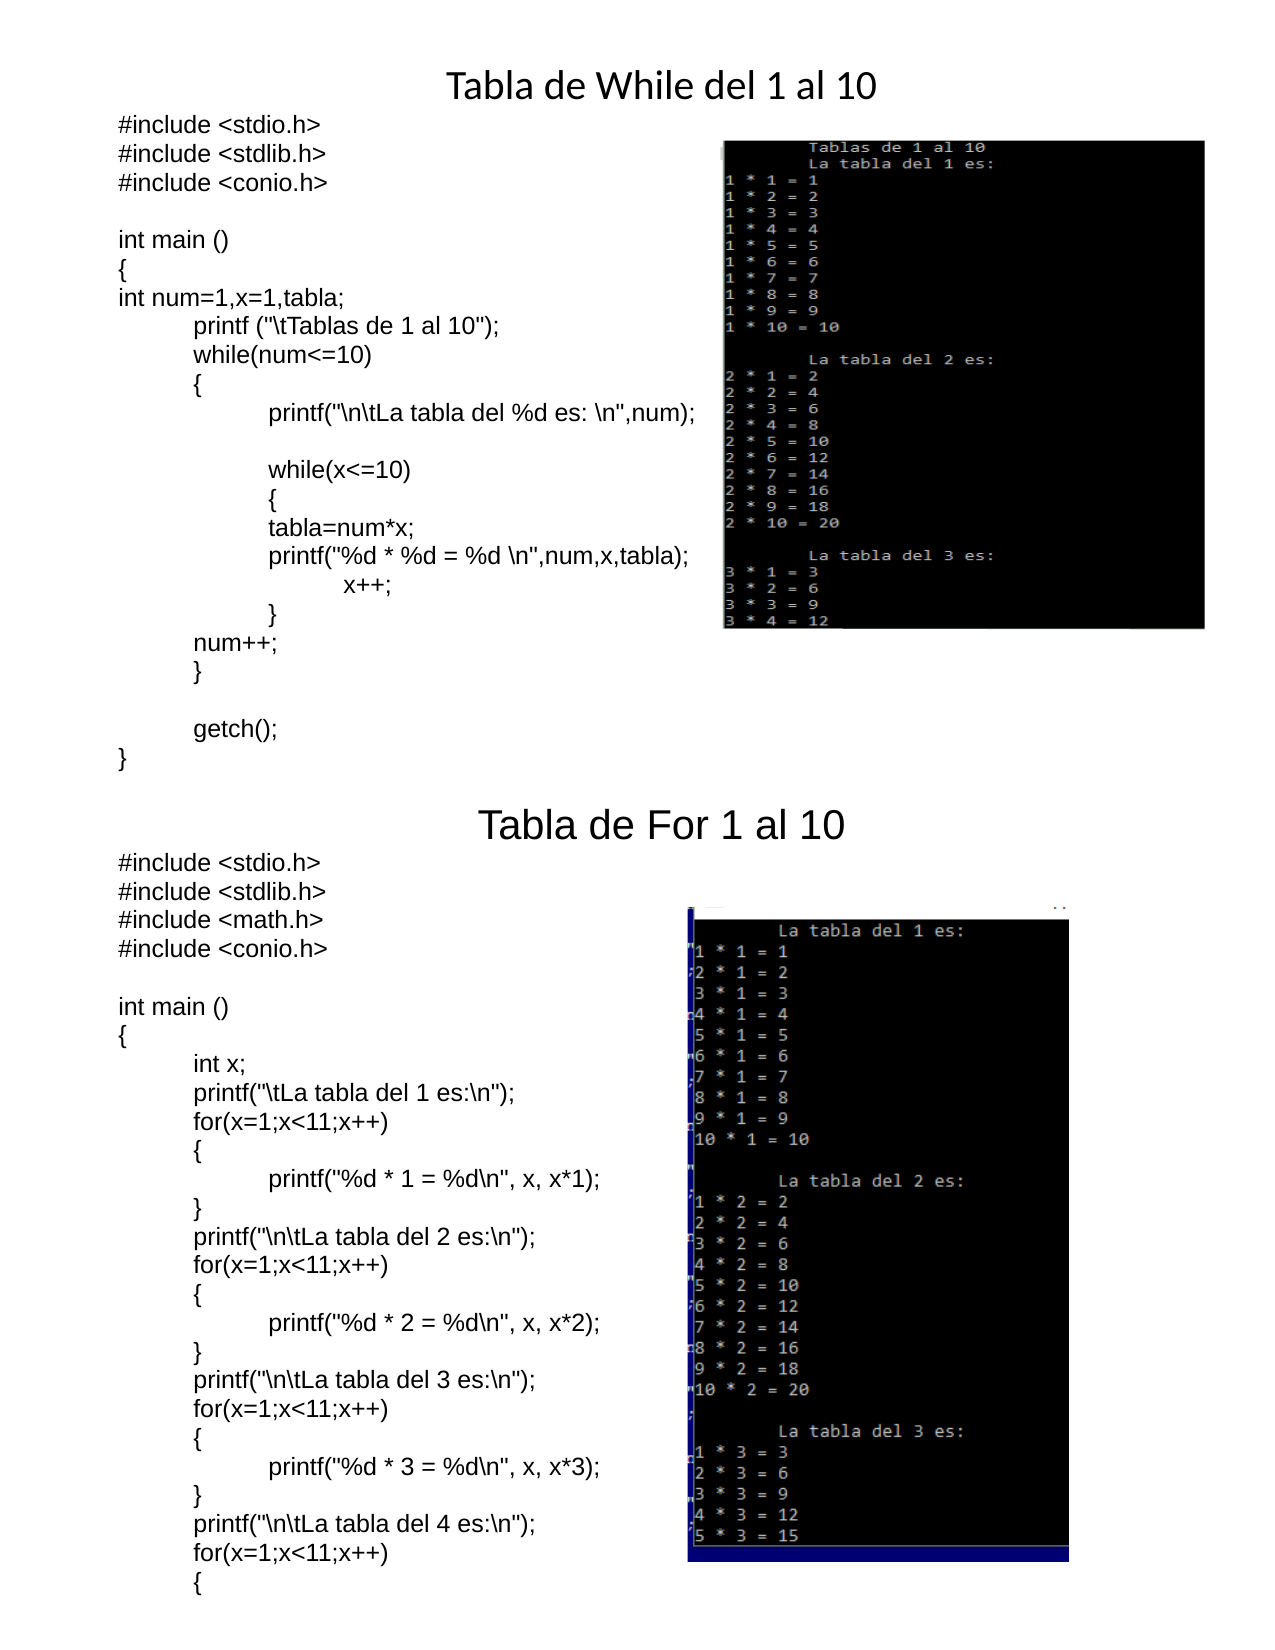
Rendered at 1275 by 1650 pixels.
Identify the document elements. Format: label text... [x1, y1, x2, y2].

text [1069, 1308, 1205, 1337]
text for(x=1;x<11;x++) [118, 1107, 687, 1135]
text #include <conio.h> [118, 934, 687, 963]
text #include <stdlib.h> [118, 139, 1205, 167]
text [1069, 1164, 1205, 1193]
text [1069, 1423, 1205, 1452]
text [1069, 1078, 1205, 1107]
text [1069, 1509, 1205, 1538]
text num++; [118, 627, 1205, 656]
text { [118, 1279, 687, 1308]
text int num=1,x=1,tabla; [118, 282, 722, 311]
text #include <conio.h> [118, 167, 722, 196]
text { [118, 1020, 687, 1049]
text } [118, 1481, 687, 1509]
text } [118, 1193, 687, 1222]
text for(x=1;x<11;x++) [118, 1250, 687, 1279]
text { [118, 1135, 687, 1164]
text printf("%d * %d = %d \n",num,x,tabla); [118, 541, 722, 570]
text int main () [118, 992, 687, 1020]
text [1069, 1222, 1205, 1250]
text [1069, 1049, 1205, 1078]
text [1069, 1452, 1205, 1481]
text Tabla de While del 1 al 10 [118, 59, 1205, 110]
text getch(); [118, 714, 1205, 742]
text [1069, 1394, 1205, 1423]
text } [118, 1337, 687, 1366]
text } [118, 599, 722, 627]
text for(x=1;x<11;x++) [118, 1394, 687, 1423]
text printf("%d * 3 = %d\n", x, x*3); [118, 1452, 687, 1481]
text printf("\n\tLa tabla del 4 es:\n"); [118, 1509, 687, 1538]
text printf("\n\tLa tabla del 3 es:\n"); [118, 1366, 687, 1394]
text #include <stdio.h> [118, 110, 1205, 139]
text [1069, 1279, 1205, 1308]
text printf("\n\tLa tabla del 2 es:\n"); [118, 1222, 687, 1250]
text } [118, 656, 1205, 685]
text { [118, 484, 722, 512]
text x++; [118, 570, 722, 599]
text { [118, 1423, 687, 1452]
text { [118, 254, 722, 282]
text } [118, 742, 1205, 771]
text [1069, 1193, 1205, 1222]
text [1069, 934, 1205, 963]
text [1069, 1107, 1205, 1135]
text while(x<=10) [118, 455, 722, 484]
text for(x=1;x<11;x++) [118, 1538, 1205, 1567]
text printf ("\tTablas de 1 al 10"); [118, 311, 722, 340]
text [1069, 1020, 1205, 1049]
text [1069, 1366, 1205, 1394]
text printf("%d * 2 = %d\n", x, x*2); [118, 1308, 687, 1337]
text while(num<=10) [118, 340, 722, 369]
text #include <stdlib.h> [118, 877, 1205, 905]
text int x; [118, 1049, 687, 1078]
text { [118, 369, 722, 397]
text [1069, 1481, 1205, 1509]
text printf("%d * 1 = %d\n", x, x*1); [118, 1164, 687, 1193]
text printf("\n\tLa tabla del %d es: \n",num); [118, 397, 722, 426]
text #include <stdio.h> [118, 848, 1205, 877]
text [1069, 1337, 1205, 1366]
text Tabla de For 1 al 10 [118, 800, 1205, 848]
text printf("\tLa tabla del 1 es:\n"); [118, 1078, 687, 1107]
text [1069, 1135, 1205, 1164]
text int main () [118, 225, 722, 254]
text [1069, 992, 1205, 1020]
text tabla=num*x; [118, 512, 722, 541]
text [1069, 1250, 1205, 1279]
text #include <math.h> [118, 905, 1205, 934]
text { [118, 1567, 1205, 1596]
